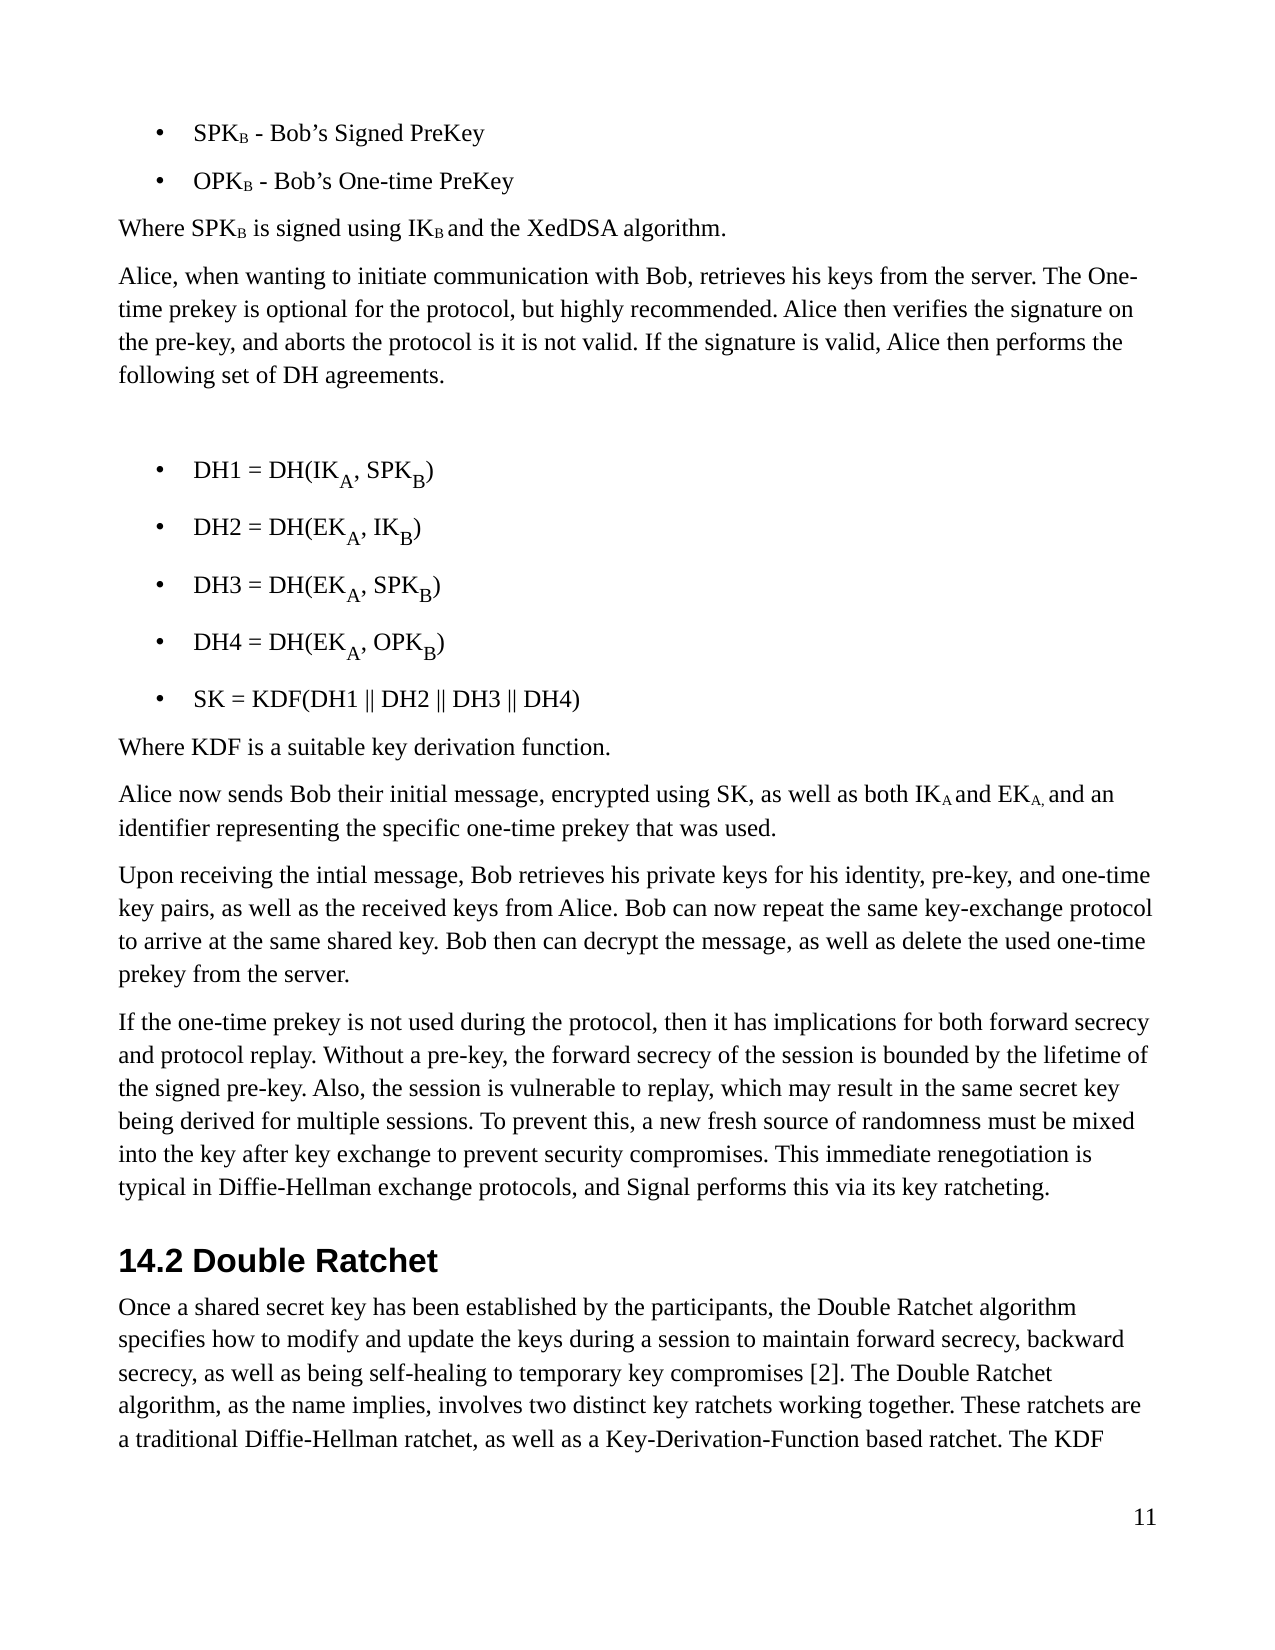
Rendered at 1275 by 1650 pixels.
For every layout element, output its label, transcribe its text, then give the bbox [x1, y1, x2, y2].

text Upon receiving the intial message, Bob retrieves his private keys for his identity, pre-key, and one-time key pairs, as well as the received keys from Alice. Bob can now repeat the same key-exchange protocol to arrive at the same shared key. Bob then can decrypt the message, as well as delete the used one-time prekey from the server. [118, 860, 1157, 988]
text Alice, when wanting to initiate communication with Bob, retrieves his keys from the server. The One-time prekey is optional for the protocol, but highly recommended. Alice then verifies the signature on the pre-key, and aborts the protocol is it is not valid. If the signature is valid, Alice then performs the following set of DH agreements. [118, 261, 1157, 389]
list SK = KDF(DH1 || DH2 || DH3 || DH4) [156, 684, 1157, 713]
list DH4 = DH(EKA, OPKB) [156, 627, 1157, 664]
list SPKB - Bob’s Signed PreKey [156, 118, 1157, 147]
list OPKB - Bob’s One-time PreKey [156, 166, 1157, 194]
list DH2 = DH(EKA, IKB) [156, 512, 1157, 550]
text Where SPKB is signed using IKB and the XedDSA algorithm. [118, 213, 1157, 242]
text Alice now sends Bob their initial message, encrypted using SK, as well as both IKA and EKA, and an identifier representing the specific one-time prekey that was used. [118, 779, 1157, 841]
list DH1 = DH(IKA, SPKB) [156, 455, 1157, 492]
text If the one-time prekey is not used during the protocol, then it has implications for both forward secrecy and protocol replay. Without a pre-key, the forward secrecy of the session is bounded by the lifetime of the signed pre-key. Also, the session is vulnerable to replay, which may result in the same secret key being derived for multiple sessions. To prevent this, a new fresh source of randomness must be mixed into the key after key exchange to prevent security compromises. This immediate renegotiation is typical in Diffie-Hellman exchange protocols, and Signal performs this via its key ratcheting. [118, 1007, 1157, 1201]
subtitle Double Ratchet [118, 1240, 1157, 1279]
list DH3 = DH(EKA, SPKB) [156, 570, 1157, 607]
text Where KDF is a suitable key derivation function. [118, 732, 1157, 761]
text Once a shared secret key has been established by the participants, the Double Ratchet algorithm specifies how to modify and update the keys during a session to maintain forward secrecy, backward secrecy, as well as being self-healing to temporary key compromises [2]. The Double Ratchet algorithm, as the name implies, involves two distinct key ratchets working together. These ratchets are a traditional Diffie-Hellman ratchet, as well as a Key-Derivation-Function based ratchet. The KDF [118, 1292, 1157, 1452]
